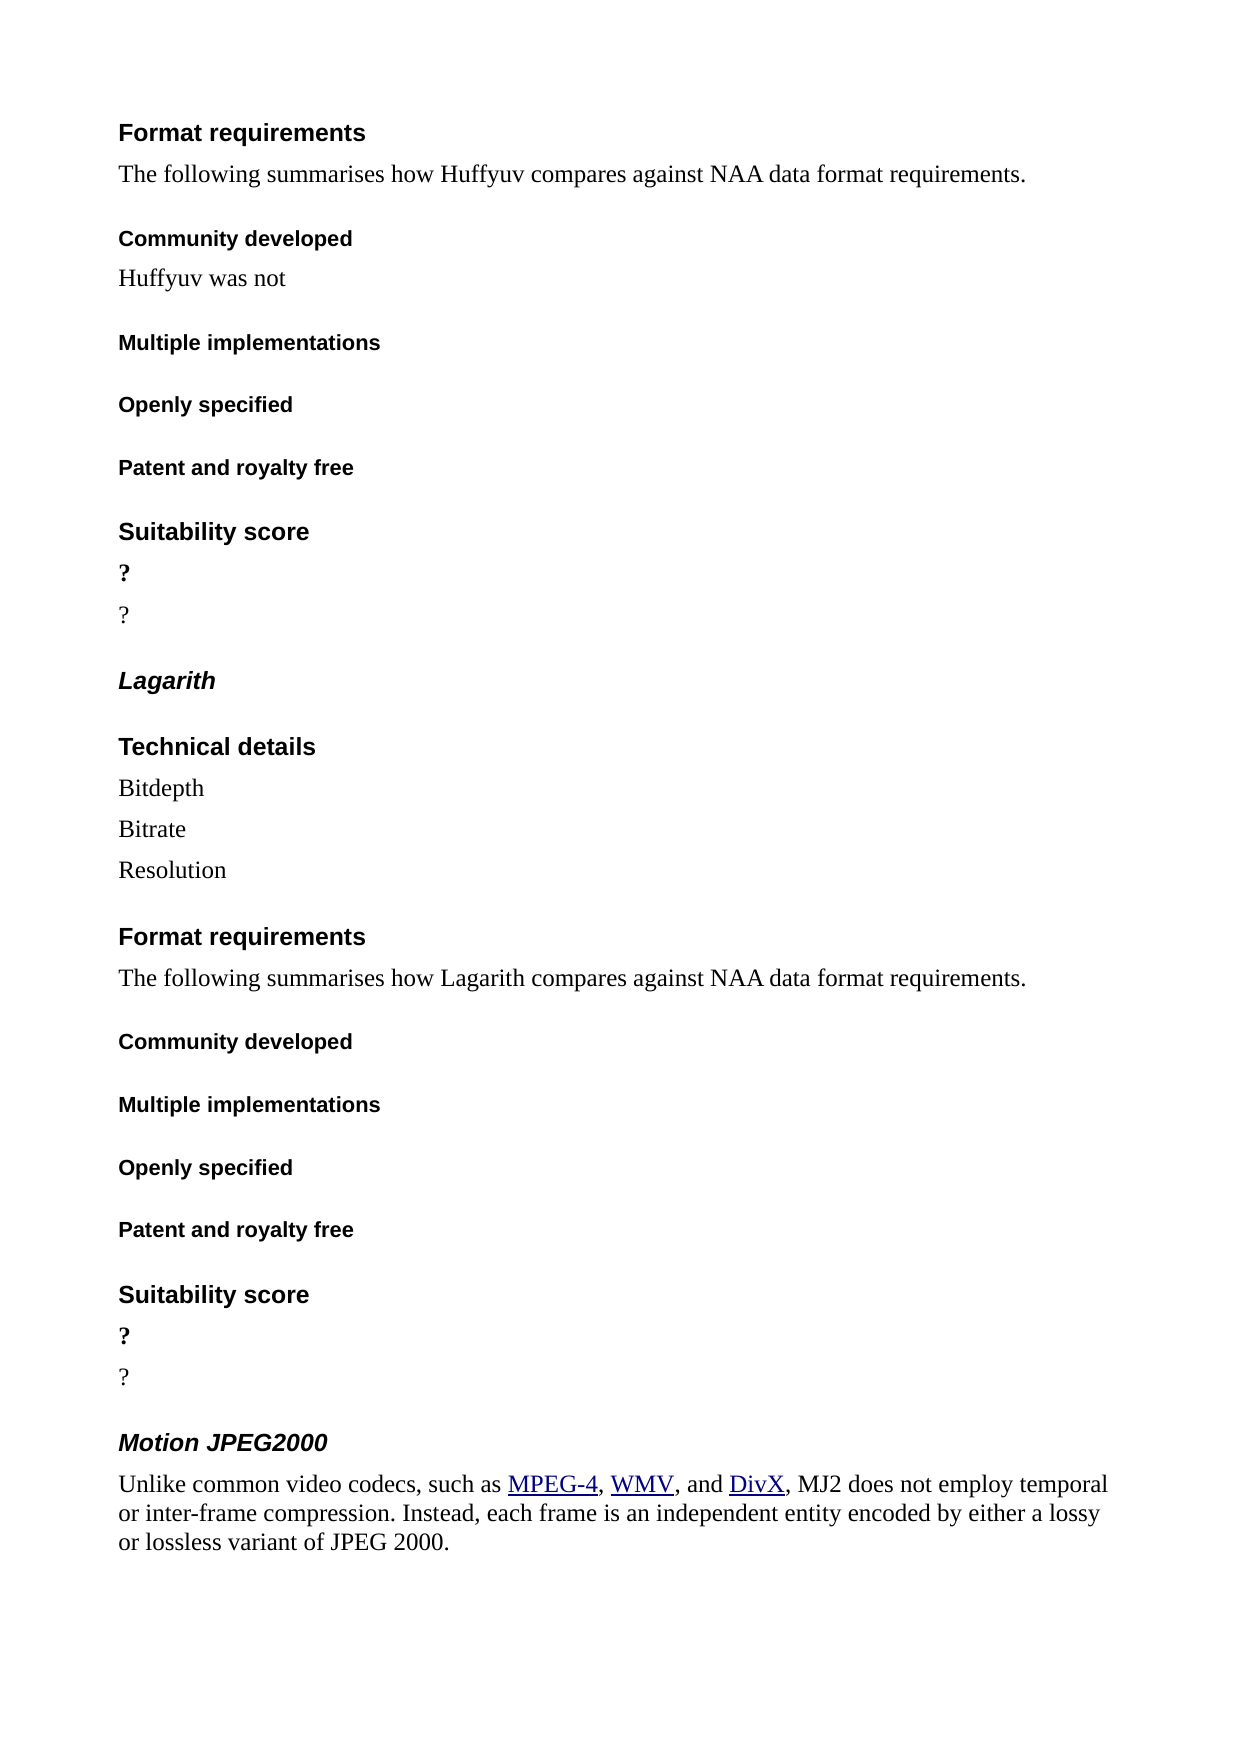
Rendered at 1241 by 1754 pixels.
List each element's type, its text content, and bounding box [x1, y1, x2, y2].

subtitle Openly specified [118, 392, 1122, 417]
subtitle Community developed [118, 1029, 1122, 1054]
subtitle Motion JPEG2000 [118, 1428, 1122, 1457]
subtitle Lagarith [118, 666, 1122, 694]
text Bitrate [118, 814, 1122, 843]
text The following summarises how Huffyuv compares against NAA data format requirements. [118, 159, 1122, 188]
subtitle Suitability score [118, 1280, 1122, 1308]
text Resolution [118, 856, 1122, 884]
subtitle Multiple implementations [118, 329, 1122, 354]
subtitle Openly specified [118, 1154, 1122, 1180]
subtitle Format requirements [118, 922, 1122, 950]
text Unlike common video codecs, such as MPEG-4, WMV, and DivX, MJ2 does not employ temporal or inter-frame compression. Instead, each frame is an independent entity encoded by either a lossy or lossless variant of JPEG 2000. [118, 1469, 1122, 1556]
text ? [118, 558, 1122, 587]
subtitle Patent and royalty free [118, 1217, 1122, 1242]
text Huffyuv was not [118, 263, 1122, 292]
subtitle Patent and royalty free [118, 455, 1122, 480]
text ? [118, 1362, 1122, 1391]
subtitle Suitability score [118, 517, 1122, 546]
text The following summarises how Lagarith compares against NAA data format requirements. [118, 963, 1122, 992]
text ? [118, 1321, 1122, 1350]
subtitle Community developed [118, 225, 1122, 251]
text Bitdepth [118, 773, 1122, 802]
subtitle Format requirements [118, 118, 1122, 147]
subtitle Multiple implementations [118, 1092, 1122, 1117]
subtitle Technical details [118, 732, 1122, 761]
text ? [118, 600, 1122, 628]
